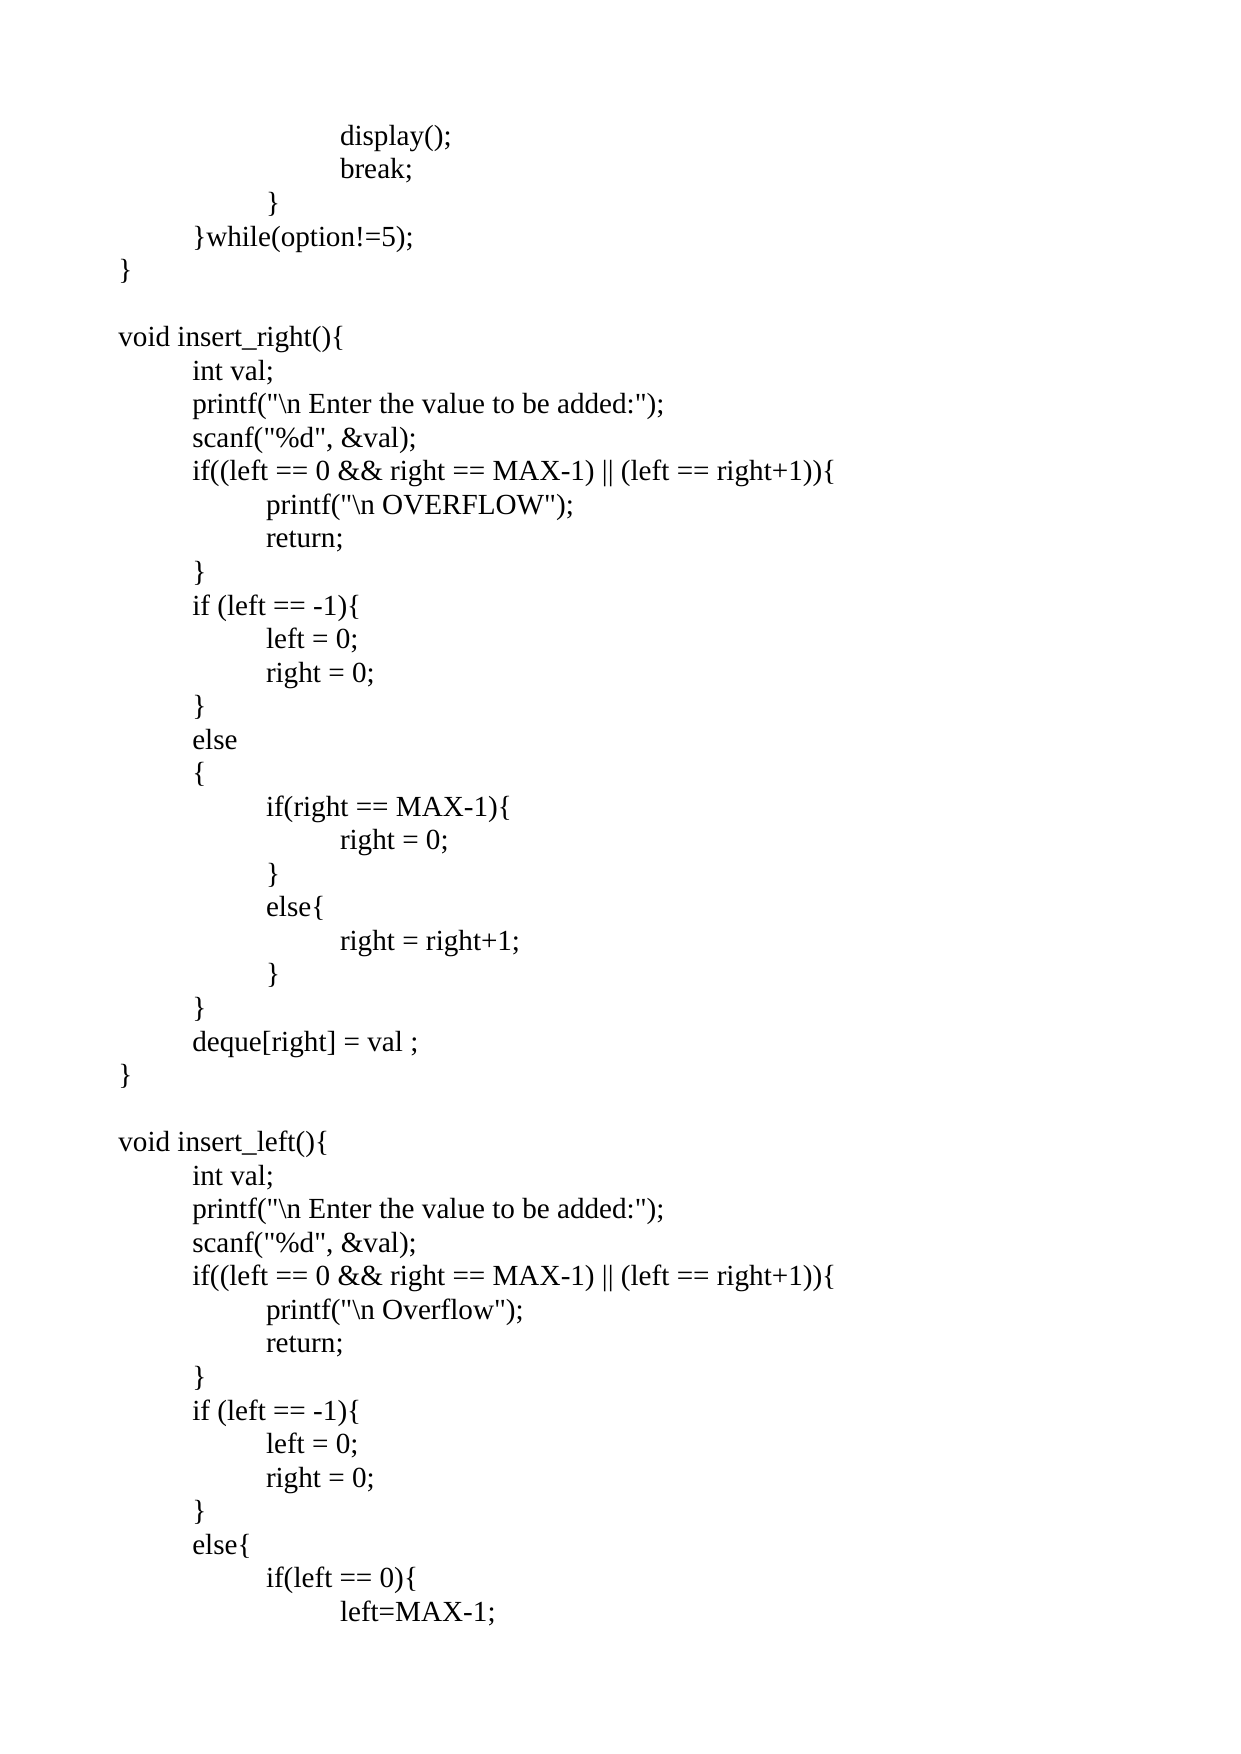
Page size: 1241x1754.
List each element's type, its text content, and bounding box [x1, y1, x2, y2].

text } [118, 554, 1122, 588]
text printf("\n Enter the value to be added:"); [118, 1191, 1122, 1225]
text return; [118, 521, 1122, 554]
text return; [118, 1326, 1122, 1359]
text deque[right] = val ; [118, 1024, 1122, 1057]
text right = 0; [118, 822, 1122, 856]
text printf("\n OVERFLOW"); [118, 487, 1122, 521]
text right = 0; [118, 655, 1122, 688]
text int val; [118, 1158, 1122, 1191]
text printf("\n Enter the value to be added:"); [118, 386, 1122, 420]
text void insert_right(){ [118, 319, 1122, 353]
text if (left == -1){ [118, 1393, 1122, 1426]
text scanf("%d", &val); [118, 1225, 1122, 1258]
text scanf("%d", &val); [118, 420, 1122, 453]
text left = 0; [118, 1426, 1122, 1460]
text display(); [118, 118, 1122, 152]
text right = right+1; [118, 923, 1122, 957]
text } [118, 990, 1122, 1024]
text break; [118, 152, 1122, 185]
text void insert_left(){ [118, 1124, 1122, 1158]
text { [118, 755, 1122, 789]
text printf("\n Overflow"); [118, 1292, 1122, 1326]
text int val; [118, 353, 1122, 386]
text if((left == 0 && right == MAX-1) || (left == right+1)){ [118, 453, 1122, 487]
text } [118, 252, 1122, 286]
text if((left == 0 && right == MAX-1) || (left == right+1)){ [118, 1258, 1122, 1292]
text left = 0; [118, 621, 1122, 655]
text else{ [118, 1527, 1122, 1560]
text else [118, 722, 1122, 755]
text } [118, 1359, 1122, 1393]
text }while(option!=5); [118, 219, 1122, 252]
text } [118, 957, 1122, 990]
text } [118, 688, 1122, 722]
text } [118, 856, 1122, 889]
text left=MAX-1; [118, 1594, 1122, 1627]
text } [118, 1057, 1122, 1091]
text else{ [118, 889, 1122, 923]
text if (left == -1){ [118, 588, 1122, 621]
text if(left == 0){ [118, 1560, 1122, 1594]
text } [118, 185, 1122, 219]
text if(right == MAX-1){ [118, 789, 1122, 822]
text } [118, 1493, 1122, 1527]
text right = 0; [118, 1460, 1122, 1493]
